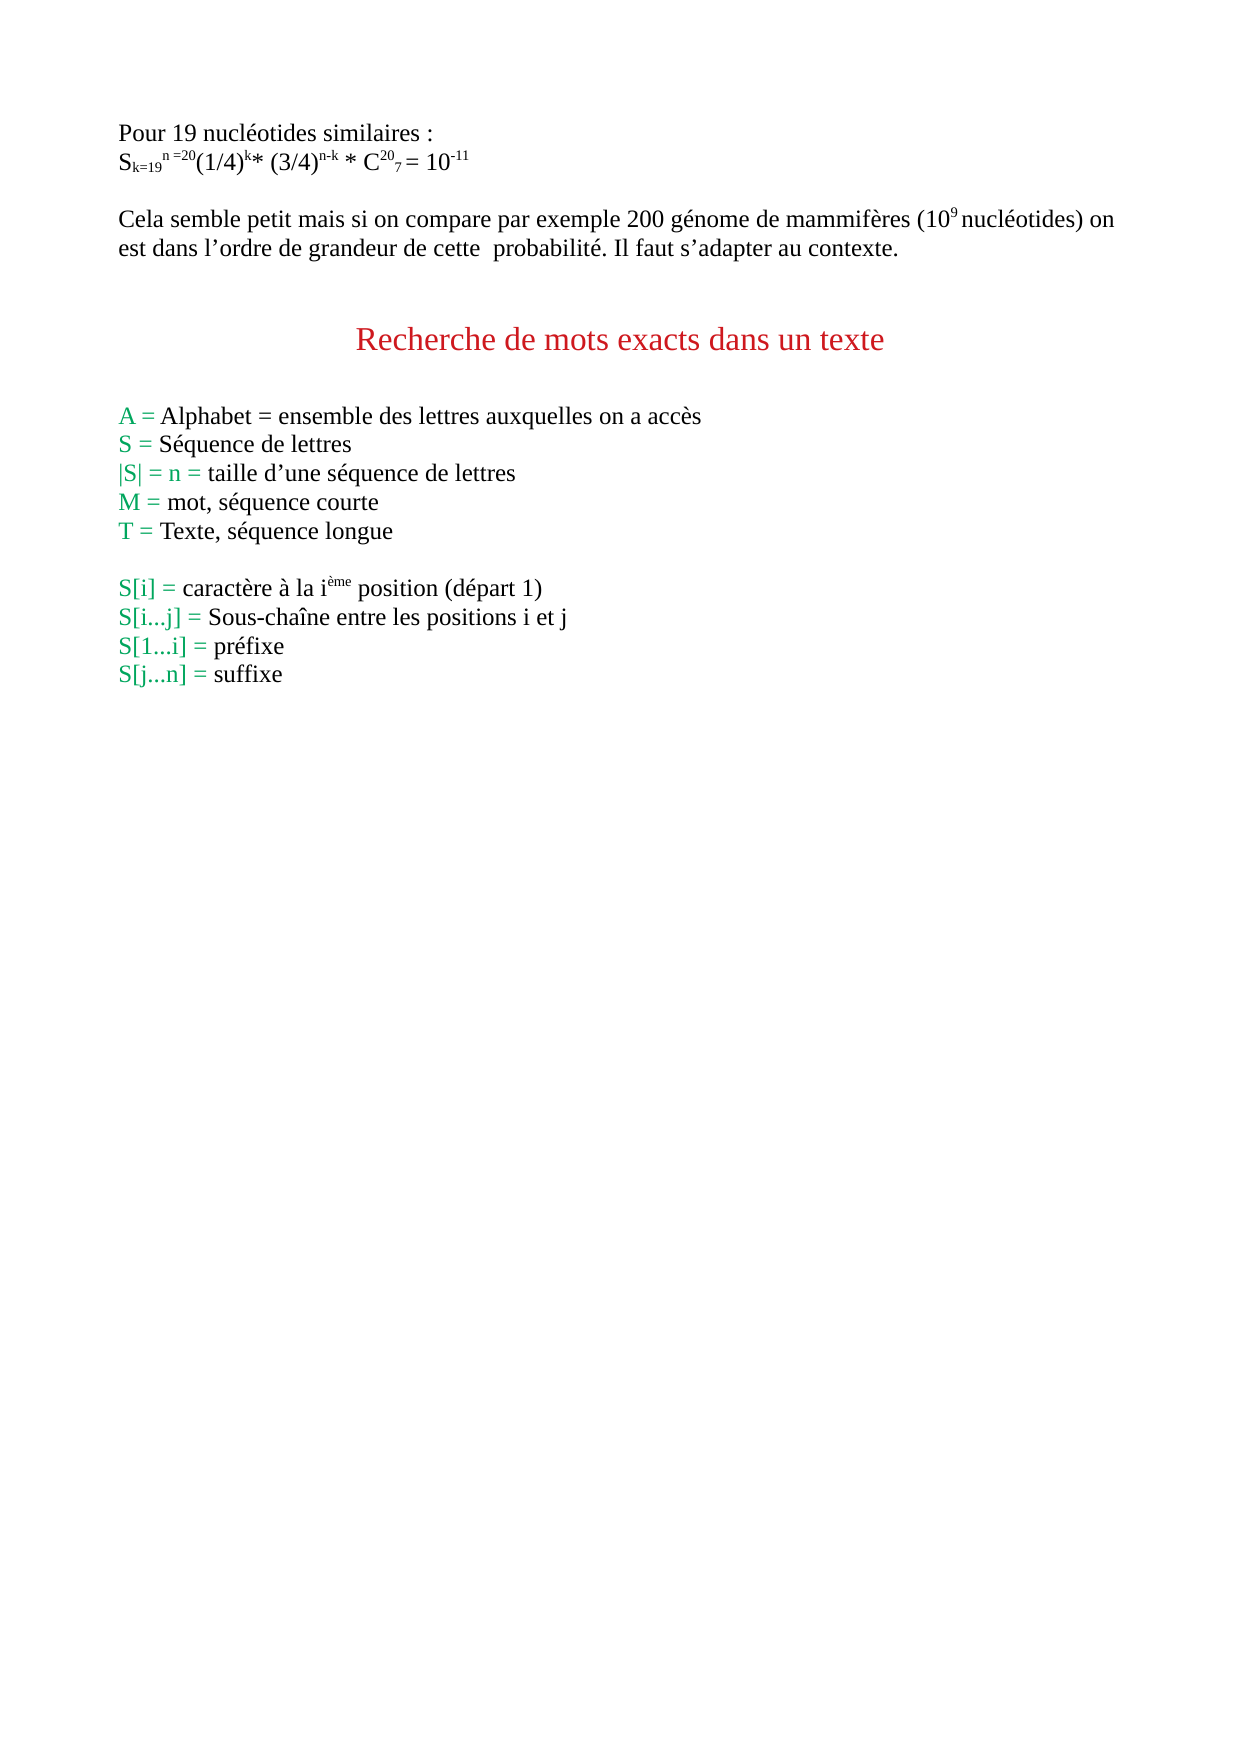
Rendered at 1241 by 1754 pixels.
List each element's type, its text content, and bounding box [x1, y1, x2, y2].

text Pour 19 nucléotides similaires : [118, 118, 1122, 147]
text Cela semble petit mais si on compare par exemple 200 génome de mammifères (109 nucléotides) on est dans l’ordre de grandeur de cette probabilité. Il faut s’adapter au contexte. [118, 204, 1122, 262]
text S[j...n] = suffixe [118, 659, 1122, 688]
text Sk=19n =20(1/4)k* (3/4)n-k * C207 = 10-11 [118, 147, 1122, 176]
text S = Séquence de lettres [118, 429, 1122, 458]
text M = mot, séquence courte [118, 487, 1122, 516]
text S[1...i] = préfixe [118, 631, 1122, 659]
text A = Alphabet = ensemble des lettres auxquelles on a accès [118, 401, 1122, 429]
text S[i] = caractère à la ième position (départ 1) [118, 573, 1122, 602]
text S[i...j] = Sous-chaîne entre les positions i et j [118, 602, 1122, 631]
text Recherche de mots exacts dans un texte [118, 319, 1122, 358]
text T = Texte, séquence longue [118, 516, 1122, 544]
text |S| = n = taille d’une séquence de lettres [118, 458, 1122, 487]
